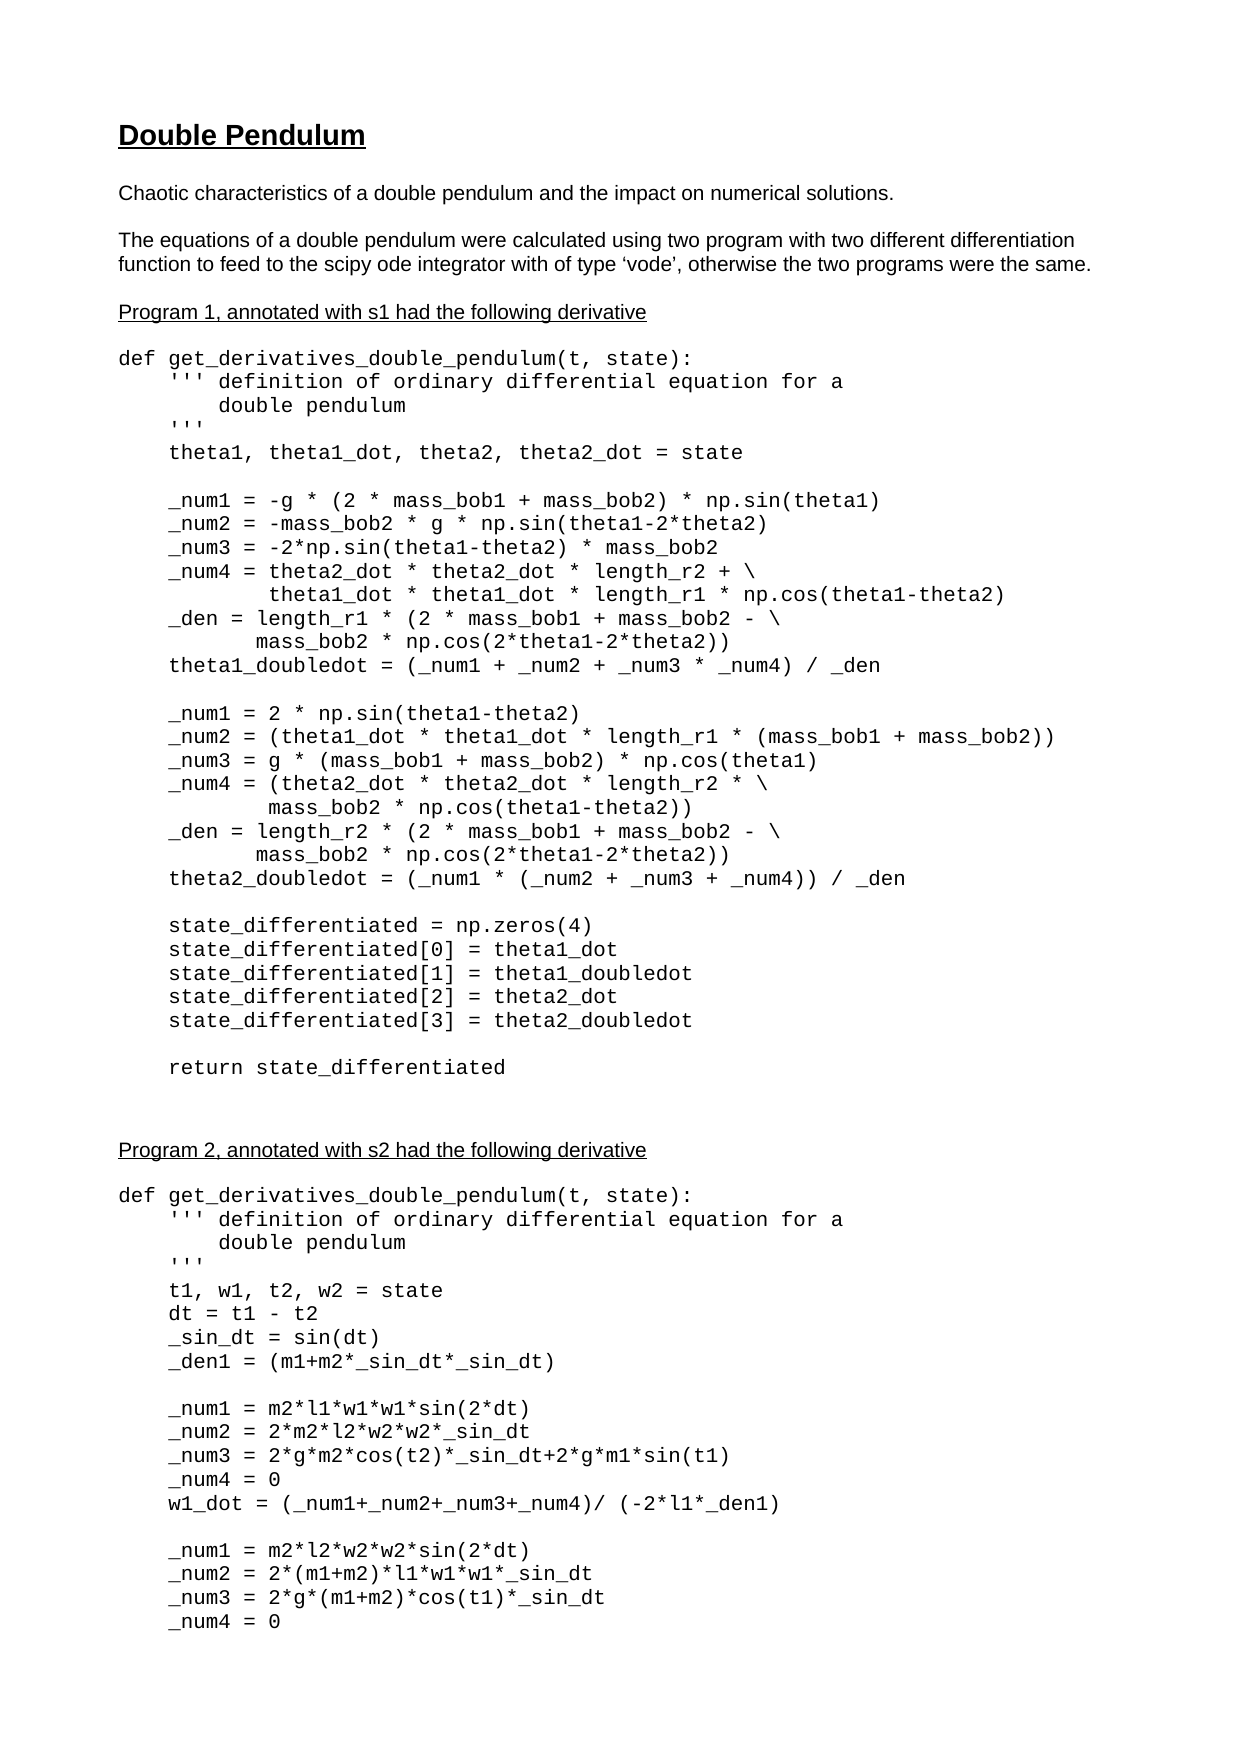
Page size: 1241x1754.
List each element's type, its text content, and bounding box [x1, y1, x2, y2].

text _num2 = 2*m2*l2*w2*w2*_sin_dt [118, 1422, 1122, 1445]
text _num1 = -g * (2 * mass_bob1 + mass_bob2) * np.sin(theta1) [118, 490, 1122, 513]
text mass_bob2 * np.cos(2*theta1-2*theta2)) [118, 844, 1122, 868]
text theta1_dot * theta1_dot * length_r1 * np.cos(theta1-theta2) [118, 584, 1122, 608]
text state_differentiated = np.zeros(4) [118, 915, 1122, 939]
text state_differentiated[1] = theta1_doubledot [118, 963, 1122, 986]
text _num1 = m2*l2*w2*w2*sin(2*dt) [118, 1540, 1122, 1563]
text _num1 = m2*l1*w1*w1*sin(2*dt) [118, 1398, 1122, 1422]
text ''' [118, 1256, 1122, 1280]
text _num4 = 0 [118, 1469, 1122, 1492]
text mass_bob2 * np.cos(2*theta1-2*theta2)) [118, 632, 1122, 655]
text w1_dot = (_num1+_num2+_num3+_num4)/ (-2*l1*_den1) [118, 1492, 1122, 1516]
text def get_derivatives_double_pendulum(t, state): [118, 348, 1122, 371]
text theta1, theta1_dot, theta2, theta2_dot = state [118, 442, 1122, 466]
text Program 1, annotated with s1 had the following derivative [118, 300, 1122, 324]
text The equations of a double pendulum were calculated using two program with two different differentiation function to feed to the scipy ode integrator with of type ‘vode’, otherwise the two programs were the same. [118, 228, 1122, 276]
text _num3 = 2*g*m2*cos(t2)*_sin_dt+2*g*m1*sin(t1) [118, 1445, 1122, 1469]
text mass_bob2 * np.cos(theta1-theta2)) [118, 797, 1122, 821]
text ''' [118, 419, 1122, 442]
text _den1 = (m1+m2*_sin_dt*_sin_dt) [118, 1351, 1122, 1374]
text return state_differentiated [118, 1057, 1122, 1081]
text _den = length_r2 * (2 * mass_bob1 + mass_bob2 - \ [118, 821, 1122, 844]
text _num2 = (theta1_dot * theta1_dot * length_r1 * (mass_bob1 + mass_bob2)) [118, 726, 1122, 750]
text _num3 = 2*g*(m1+m2)*cos(t1)*_sin_dt [118, 1587, 1122, 1611]
text _num3 = -2*np.sin(theta1-theta2) * mass_bob2 [118, 537, 1122, 561]
text _den = length_r1 * (2 * mass_bob1 + mass_bob2 - \ [118, 608, 1122, 632]
text Chaotic characteristics of a double pendulum and the impact on numerical solutions. [118, 180, 1122, 204]
text ''' definition of ordinary differential equation for a [118, 1209, 1122, 1232]
text _num2 = -mass_bob2 * g * np.sin(theta1-2*theta2) [118, 513, 1122, 537]
text _num4 = 0 [118, 1611, 1122, 1634]
text state_differentiated[3] = theta2_doubledot [118, 1010, 1122, 1033]
text dt = t1 - t2 [118, 1303, 1122, 1327]
text _sin_dt = sin(dt) [118, 1327, 1122, 1351]
text ''' definition of ordinary differential equation for a [118, 371, 1122, 395]
text _num3 = g * (mass_bob1 + mass_bob2) * np.cos(theta1) [118, 750, 1122, 773]
text theta2_doubledot = (_num1 * (_num2 + _num3 + _num4)) / _den [118, 868, 1122, 892]
text double pendulum [118, 395, 1122, 419]
text def get_derivatives_double_pendulum(t, state): [118, 1185, 1122, 1209]
text _num4 = (theta2_dot * theta2_dot * length_r2 * \ [118, 773, 1122, 797]
text double pendulum [118, 1232, 1122, 1256]
text Double Pendulum [118, 118, 1122, 152]
text theta1_doubledot = (_num1 + _num2 + _num3 * _num4) / _den [118, 655, 1122, 679]
text state_differentiated[0] = theta1_dot [118, 939, 1122, 963]
text t1, w1, t2, w2 = state [118, 1280, 1122, 1303]
text state_differentiated[2] = theta2_dot [118, 986, 1122, 1010]
text _num4 = theta2_dot * theta2_dot * length_r2 + \ [118, 561, 1122, 584]
text _num2 = 2*(m1+m2)*l1*w1*w1*_sin_dt [118, 1563, 1122, 1587]
text Program 2, annotated with s2 had the following derivative [118, 1137, 1122, 1161]
text _num1 = 2 * np.sin(theta1-theta2) [118, 702, 1122, 726]
